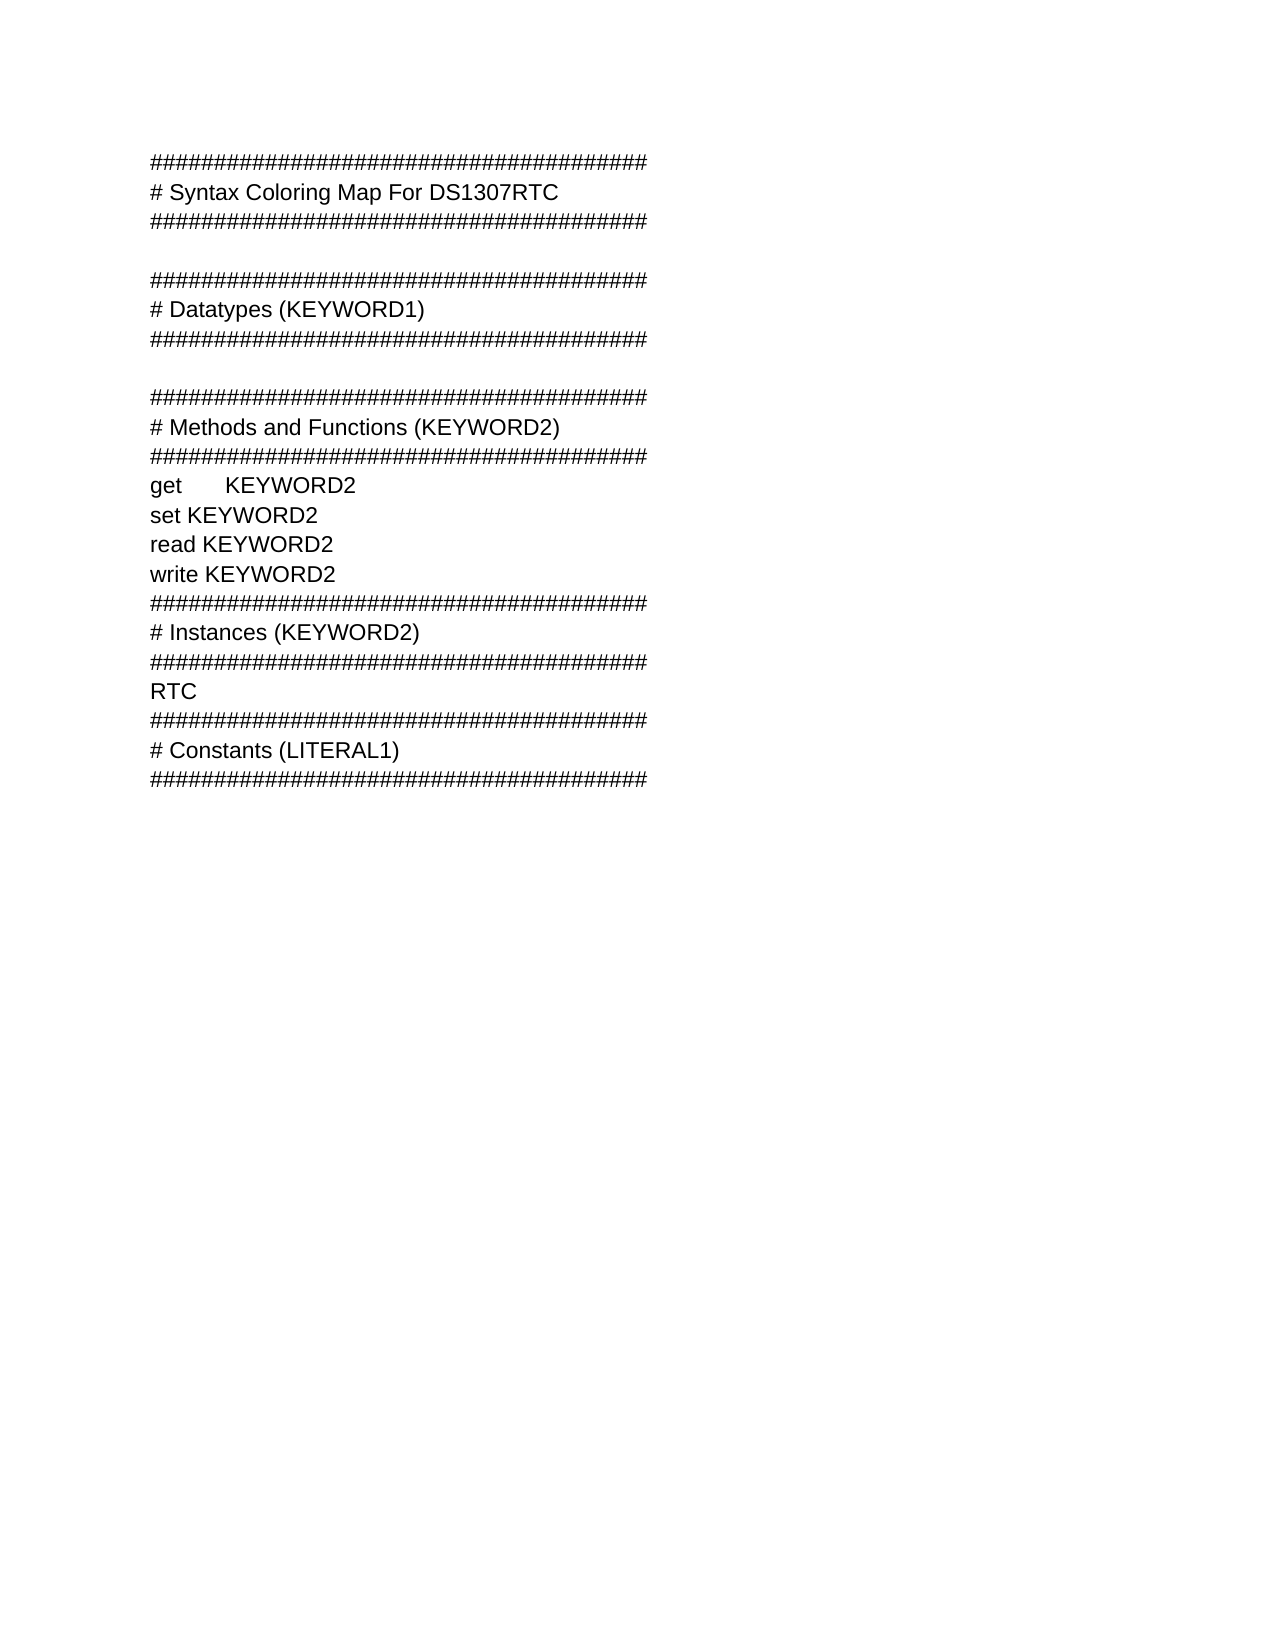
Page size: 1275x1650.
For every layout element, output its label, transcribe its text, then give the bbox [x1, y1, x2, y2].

text ####################################### [150, 385, 1125, 411]
text ####################################### [150, 767, 1125, 792]
text # Datatypes (KEYWORD1) [150, 297, 1125, 322]
text read KEYWORD2 [150, 532, 1125, 557]
text RTC [150, 679, 1125, 704]
text ####################################### [150, 150, 1125, 176]
text ####################################### [150, 209, 1125, 234]
text # Methods and Functions (KEYWORD2) [150, 414, 1125, 440]
text ####################################### [150, 649, 1125, 675]
text # Constants (LITERAL1) [150, 737, 1125, 763]
text set KEYWORD2 [150, 502, 1125, 528]
text # Syntax Coloring Map For DS1307RTC [150, 179, 1125, 205]
text ####################################### [150, 326, 1125, 352]
text ####################################### [150, 708, 1125, 734]
text write KEYWORD2 [150, 561, 1125, 587]
text # Instances (KEYWORD2) [150, 620, 1125, 646]
text ####################################### [150, 444, 1125, 469]
text get KEYWORD2 [150, 473, 1125, 499]
text ####################################### [150, 267, 1125, 293]
text ####################################### [150, 591, 1125, 616]
